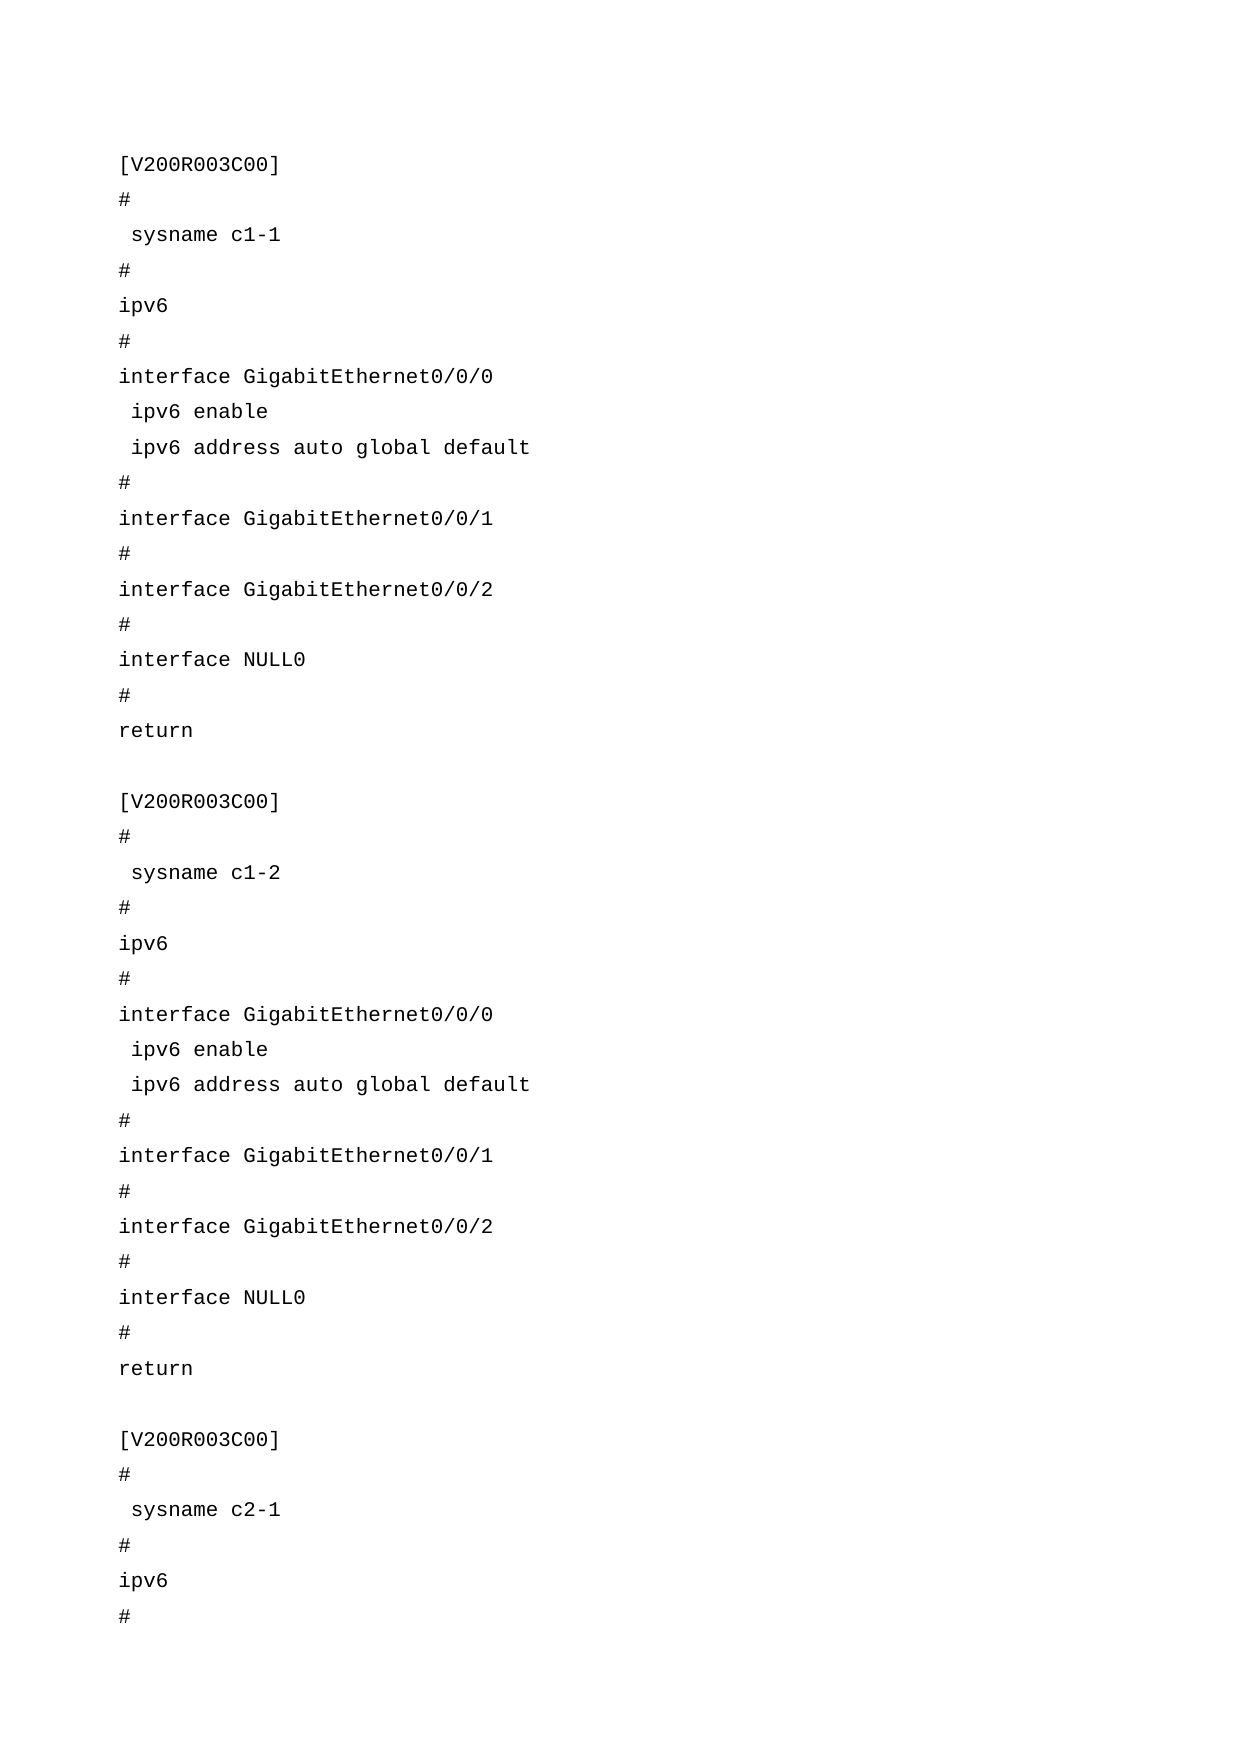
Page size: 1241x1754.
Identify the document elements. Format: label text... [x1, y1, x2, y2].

text interface GigabitEthernet0/0/1 [118, 1145, 1122, 1169]
text # [118, 1322, 1122, 1346]
text interface GigabitEthernet0/0/2 [118, 1216, 1122, 1240]
text interface GigabitEthernet0/0/0 [118, 366, 1122, 390]
text sysname c1-2 [118, 862, 1122, 886]
text # [118, 1181, 1122, 1204]
text # [118, 543, 1122, 567]
text # [118, 1535, 1122, 1558]
text ipv6 [118, 1570, 1122, 1594]
text ipv6 enable [118, 1039, 1122, 1063]
text return [118, 1358, 1122, 1381]
text interface NULL0 [118, 1287, 1122, 1311]
text ipv6 address auto global default [118, 437, 1122, 461]
text # [118, 1606, 1122, 1629]
text # [118, 685, 1122, 708]
text # [118, 826, 1122, 850]
text ipv6 address auto global default [118, 1074, 1122, 1098]
text # [118, 260, 1122, 283]
text [V200R003C00] [118, 153, 1122, 177]
text ipv6 [118, 295, 1122, 319]
text # [118, 331, 1122, 354]
text ipv6 [118, 933, 1122, 956]
text return [118, 720, 1122, 744]
text interface GigabitEthernet0/0/0 [118, 1003, 1122, 1027]
text # [118, 614, 1122, 638]
text ipv6 enable [118, 401, 1122, 425]
text sysname c2-1 [118, 1499, 1122, 1523]
text interface GigabitEthernet0/0/1 [118, 508, 1122, 531]
text # [118, 897, 1122, 921]
text [V200R003C00] [118, 791, 1122, 815]
text # [118, 189, 1122, 213]
text interface NULL0 [118, 649, 1122, 673]
text # [118, 1110, 1122, 1133]
text # [118, 1251, 1122, 1275]
text # [118, 1464, 1122, 1488]
text sysname c1-1 [118, 224, 1122, 248]
text # [118, 968, 1122, 992]
text interface GigabitEthernet0/0/2 [118, 578, 1122, 602]
text [V200R003C00] [118, 1428, 1122, 1452]
text # [118, 472, 1122, 496]
